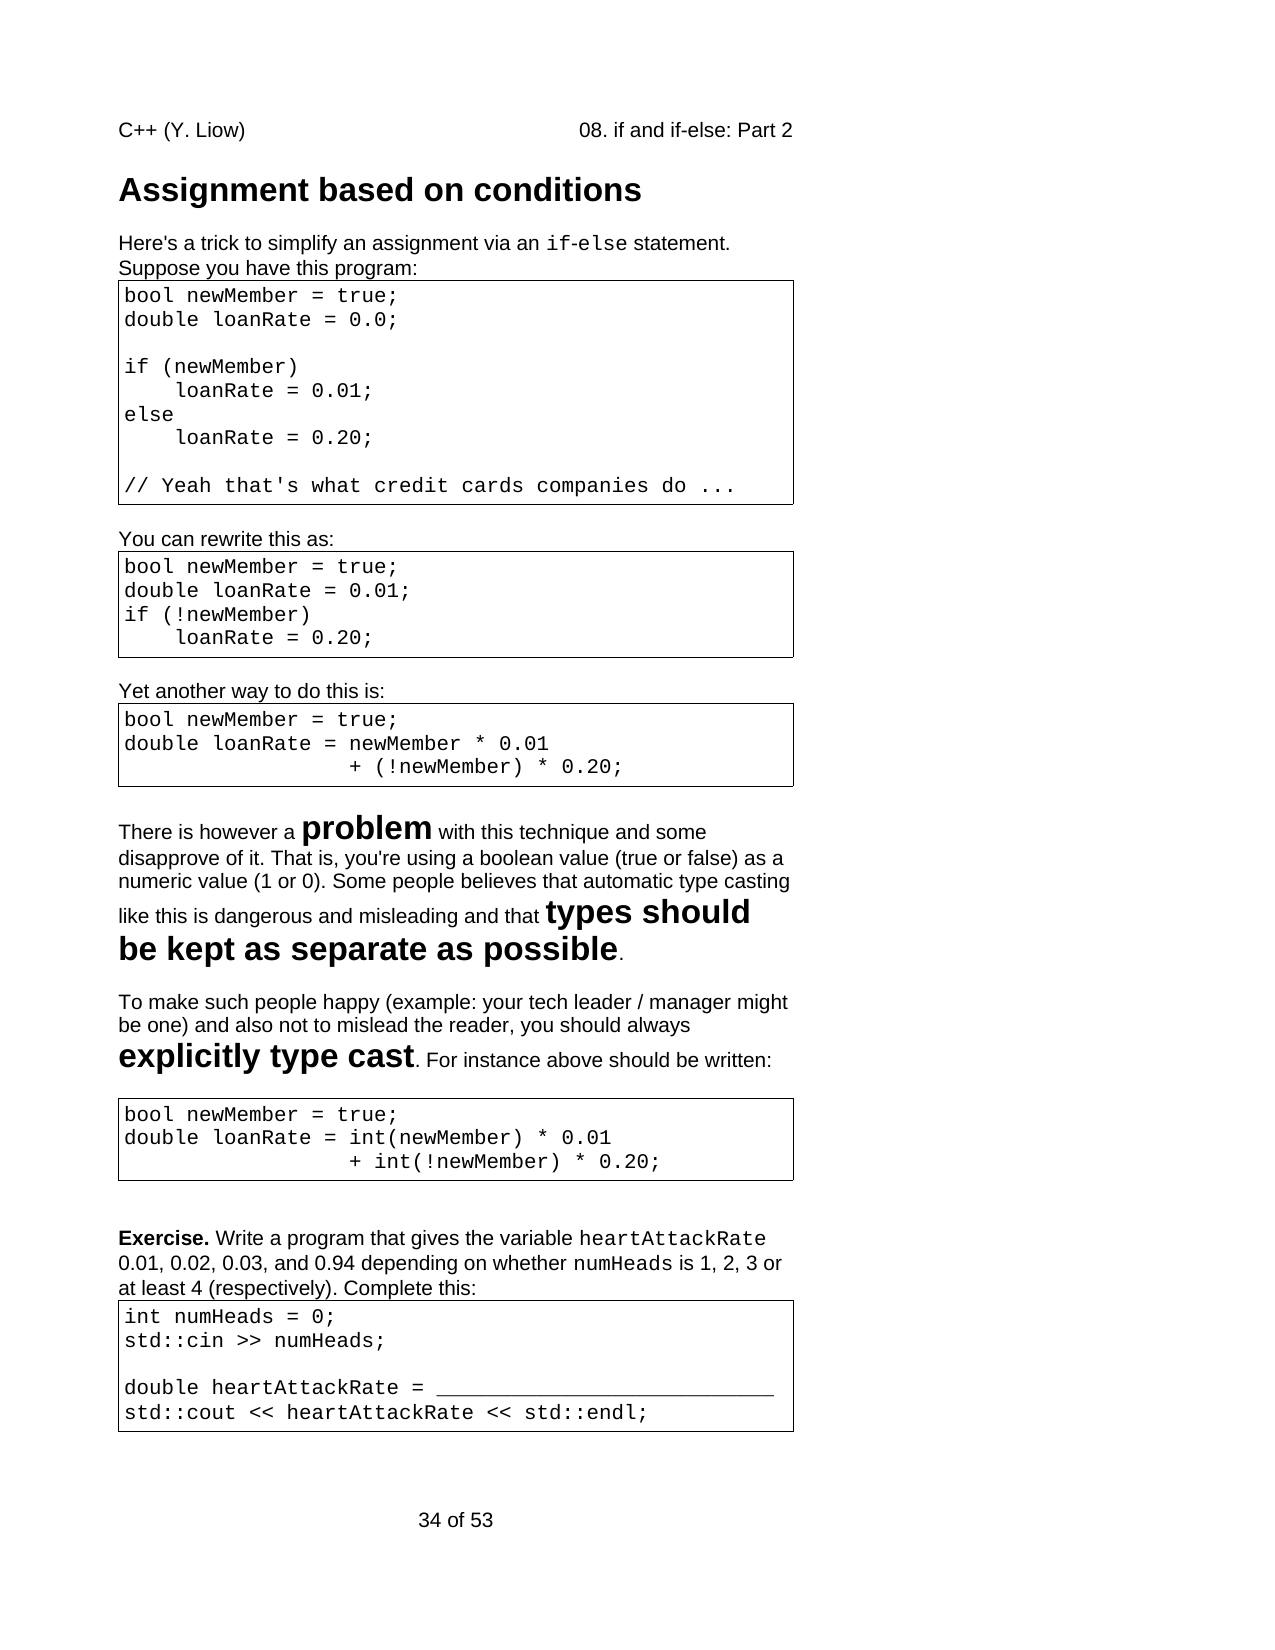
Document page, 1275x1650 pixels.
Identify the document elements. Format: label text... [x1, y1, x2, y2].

text Exercise. Write a program that gives the variable heartAttackRate 0.01, 0.02, 0.03, and 0.94 depending on whether numHeads is 1, 2, 3 or at least 4 (respectively). Complete this: [118, 1227, 793, 1300]
text Yet another way to do this is: [118, 680, 793, 703]
table_header bool newMember = true; double loanRate = 0.01; if (!newMember) loanRate = 0.20; [119, 552, 793, 657]
table_header int numHeads = 0; std::cin >> numHeads; double heartAttackRate = ___________________________ std::cout << heartAttackRate << std::endl; [119, 1301, 793, 1431]
table_header bool newMember = true; double loanRate = int(newMember) * 0.01 + int(!newMember) * 0.20; [119, 1099, 793, 1180]
table_header bool newMember = true; double loanRate = newMember * 0.01 + (!newMember) * 0.20; [119, 704, 793, 786]
text There is however a problem with this technique and some disapprove of it. That is, you're using a boolean value (true or false) as a numeric value (1 or 0). Some people believes that automatic type casting like this is dangerous and misleading and that types should be kept as separate as possible. [118, 809, 793, 967]
text You can rewrite this as: [118, 527, 793, 551]
text Here's a trick to simplify an assignment via an if-else statement. Suppose you have this program: [118, 231, 793, 280]
table_header bool newMember = true; double loanRate = 0.0; if (newMember) loanRate = 0.01; else loanRate = 0.20; // Yeah that's what credit cards companies do ... [119, 281, 793, 504]
text Assignment based on conditions [118, 171, 793, 208]
text To make such people happy (example: your tech leader / manager might be one) and also not to mislead the reader, you should always explicitly type cast. For instance above should be written: [118, 991, 793, 1074]
